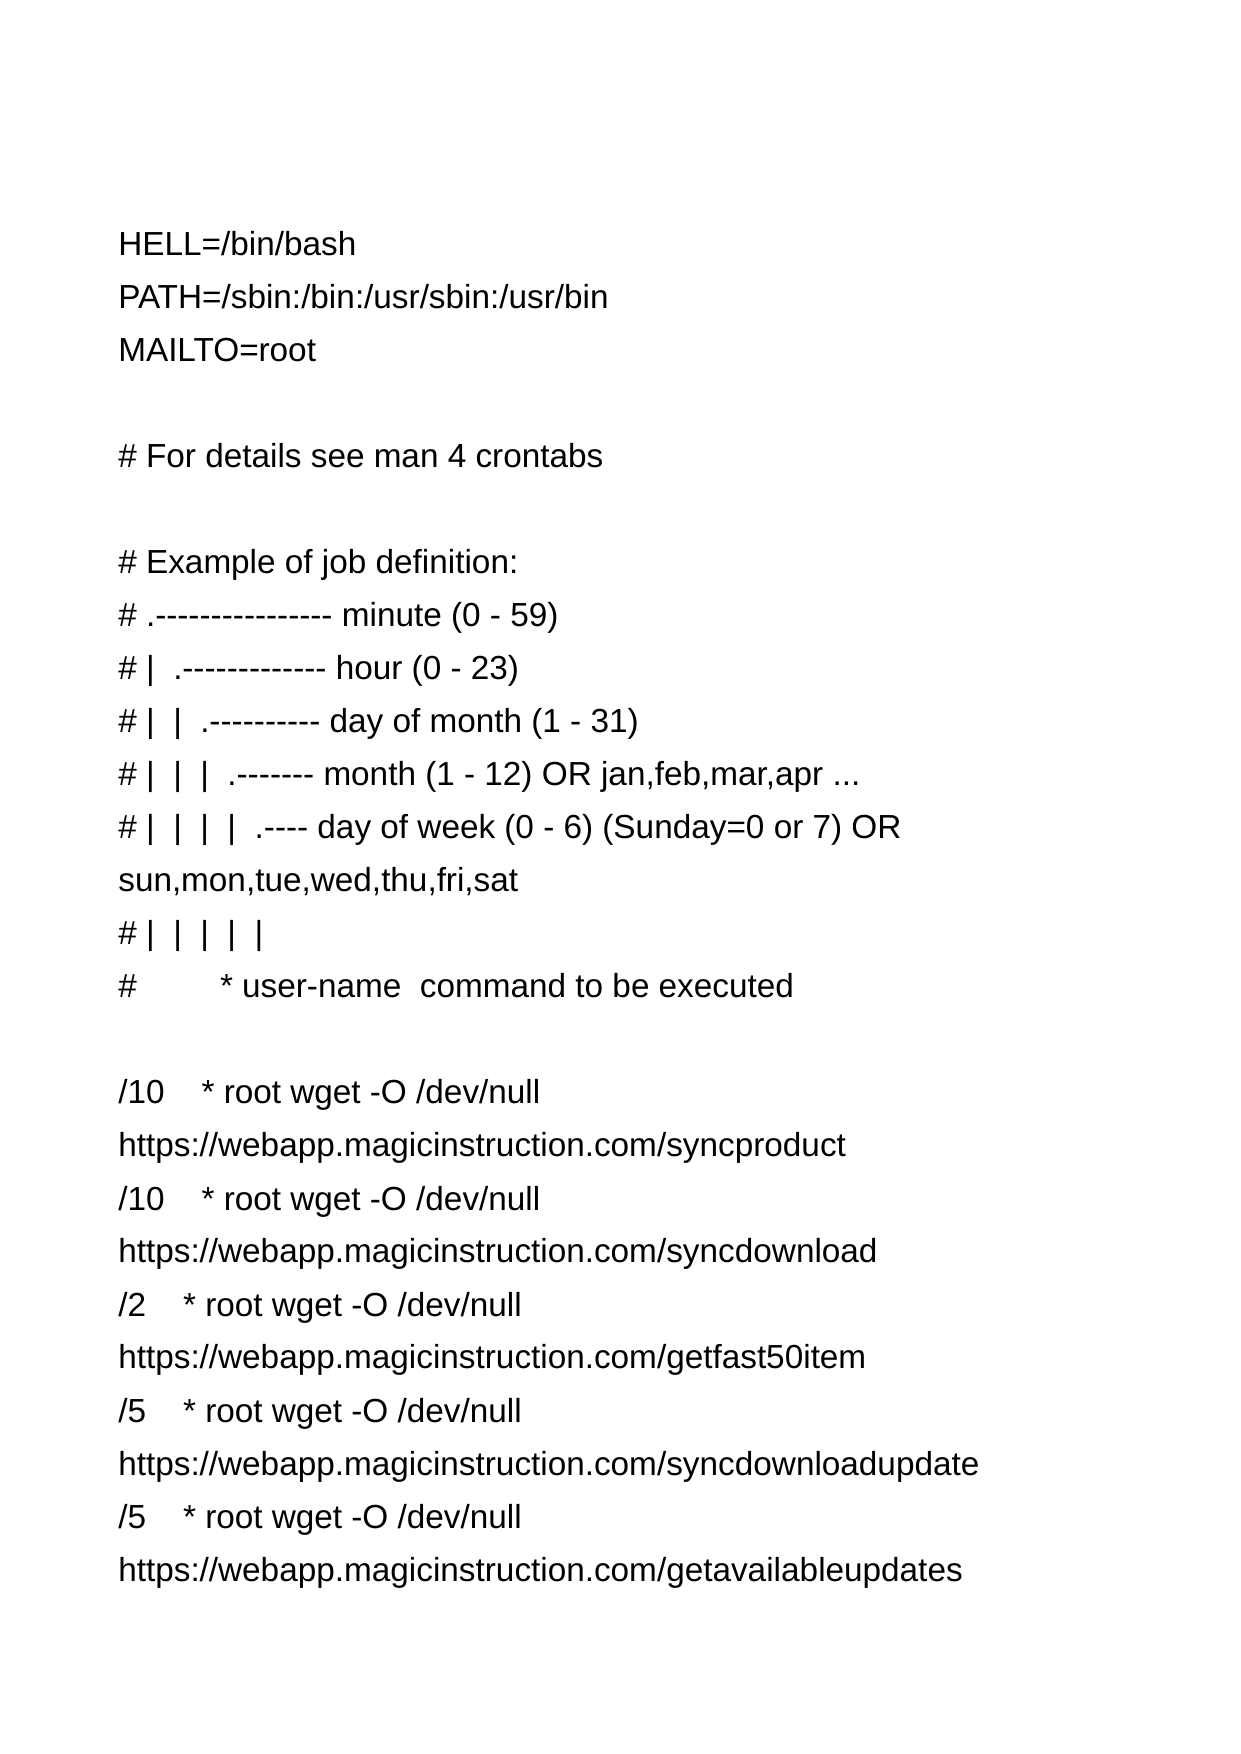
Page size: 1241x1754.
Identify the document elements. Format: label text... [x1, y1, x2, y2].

text /5 * root wget -O /dev/null https://webapp.magicinstruction.com/getavailableupdates [118, 1497, 1122, 1588]
text PATH=/sbin:/bin:/usr/sbin:/usr/bin [118, 277, 1122, 316]
text /2 * root wget -O /dev/null https://webapp.magicinstruction.com/getfast50item [118, 1284, 1122, 1376]
text /5 * root wget -O /dev/null https://webapp.magicinstruction.com/syncdownloadupdate [118, 1391, 1122, 1482]
text # * user-name command to be executed [118, 966, 1122, 1005]
text # | | | | .---- day of week (0 - 6) (Sunday=0 or 7) OR sun,mon,tue,wed,thu,fri,sat [118, 807, 1122, 899]
text MAILTO=root [118, 330, 1122, 369]
text # | | .---------- day of month (1 - 31) [118, 701, 1122, 740]
text # .---------------- minute (0 - 59) [118, 595, 1122, 634]
text # For details see man 4 crontabs [118, 436, 1122, 475]
text # Example of job definition: [118, 542, 1122, 581]
text /10 * root wget -O /dev/null https://webapp.magicinstruction.com/syncdownload [118, 1178, 1122, 1270]
text /10 * root wget -O /dev/null https://webapp.magicinstruction.com/syncproduct [118, 1072, 1122, 1164]
text HELL=/bin/bash [118, 224, 1122, 263]
text # | | | .------- month (1 - 12) OR jan,feb,mar,apr ... [118, 754, 1122, 793]
text # | | | | | [118, 913, 1122, 952]
text # | .------------- hour (0 - 23) [118, 648, 1122, 687]
